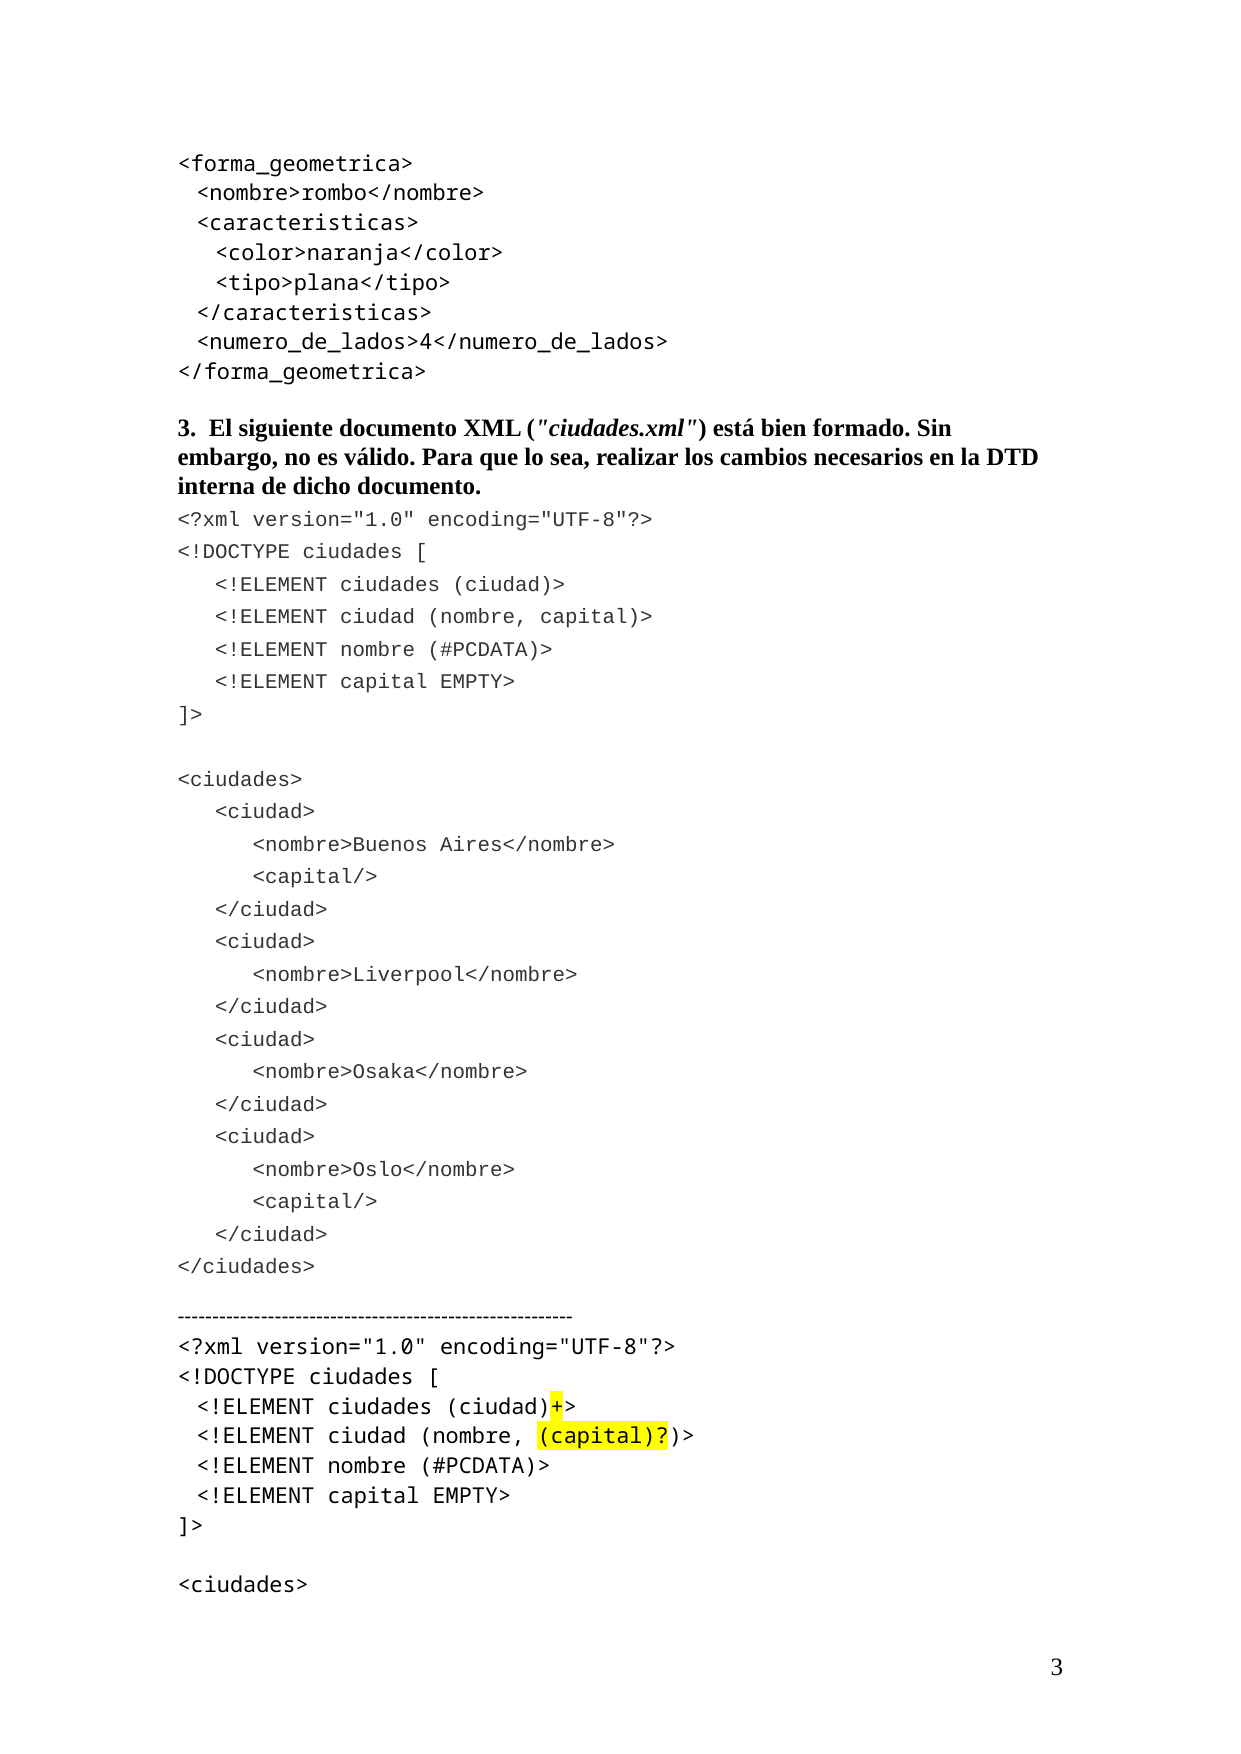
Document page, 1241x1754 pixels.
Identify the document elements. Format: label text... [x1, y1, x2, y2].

text </ciudad> [177, 890, 1063, 922]
text <nombre>Oslo</nombre> [177, 1150, 1063, 1182]
text <numero_de_lados>4</numero_de_lados> [177, 326, 1063, 356]
text <!ELEMENT nombre (#PCDATA)> [177, 1450, 1063, 1480]
text <nombre>Osaka</nombre> [177, 1052, 1063, 1085]
text <forma_geometrica> [177, 148, 1063, 177]
text <nombre>Buenos Aires</nombre> [177, 825, 1063, 857]
text <!ELEMENT nombre (#PCDATA)> [177, 630, 1063, 662]
text <!DOCTYPE ciudades [ [177, 532, 1063, 565]
text --------------------------------------------------------- [177, 1304, 1043, 1328]
text <ciudades> [177, 1569, 1063, 1599]
text <caracteristicas> [177, 207, 1063, 237]
text <!DOCTYPE ciudades [ [177, 1361, 1063, 1391]
text <capital/> [177, 1182, 1063, 1215]
text <nombre>Liverpool</nombre> [177, 955, 1063, 987]
text <ciudad> [177, 792, 1063, 825]
text <!ELEMENT ciudades (ciudad)+> [177, 1391, 1063, 1421]
text <capital/> [177, 857, 1063, 890]
text <nombre>rombo</nombre> [177, 177, 1063, 207]
text <!ELEMENT ciudades (ciudad)> [177, 565, 1063, 597]
text <!ELEMENT capital EMPTY> [177, 662, 1063, 695]
text <ciudades> [177, 760, 1063, 792]
text </ciudad> [177, 1215, 1063, 1247]
text </ciudad> [177, 987, 1063, 1020]
text <tipo>plana</tipo> [177, 267, 1063, 297]
text ]> [177, 1510, 1063, 1540]
subtitle 3. El siguiente documento XML ("ciudades.xml") está bien formado. Sin embargo, no es válido. Para que lo sea, realizar los cambios necesarios en la DTD interna de dicho documento. [177, 413, 1043, 500]
text <!ELEMENT capital EMPTY> [177, 1480, 1063, 1510]
text </ciudad> [177, 1085, 1063, 1117]
text </caracteristicas> [177, 297, 1063, 326]
text <ciudad> [177, 922, 1063, 955]
text <!ELEMENT ciudad (nombre, (capital)?)> [177, 1421, 1063, 1450]
text </ciudades> [177, 1247, 1063, 1280]
text <ciudad> [177, 1117, 1063, 1150]
text <?xml version="1.0" encoding="UTF-8"?> [177, 500, 1063, 532]
text ]> [177, 695, 1063, 727]
text <ciudad> [177, 1020, 1063, 1052]
text <!ELEMENT ciudad (nombre, capital)> [177, 597, 1063, 630]
text <color>naranja</color> [177, 237, 1063, 267]
text <?xml version="1.0" encoding="UTF-8"?> [177, 1331, 1043, 1361]
text </forma_geometrica> [177, 356, 1063, 386]
